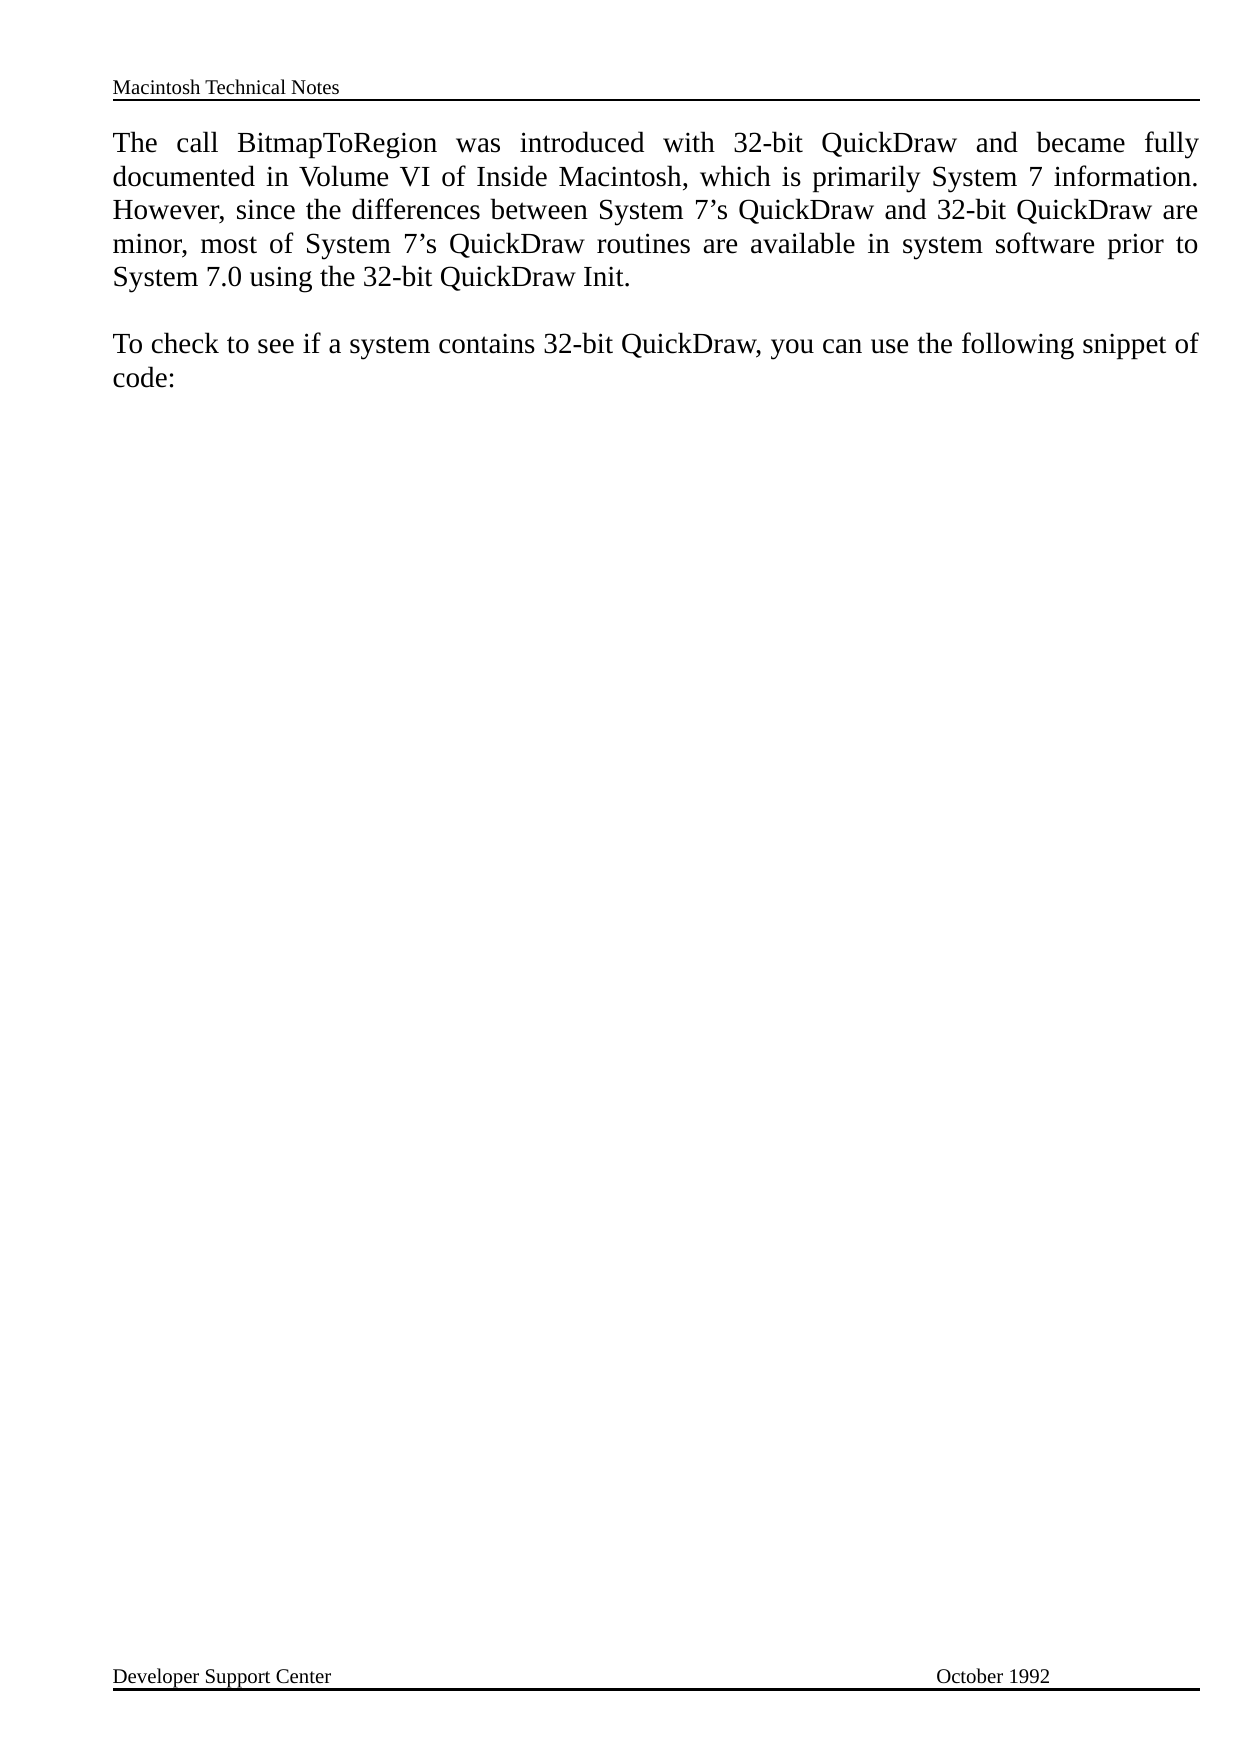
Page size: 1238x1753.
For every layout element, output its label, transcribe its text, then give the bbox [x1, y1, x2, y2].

text To check to see if a system contains 32-bit QuickDraw, you can use the following snippet of code: [112, 326, 1200, 393]
text The call BitmapToRegion was introduced with 32-bit QuickDraw and became fully documented in Volume VI of Inside Macintosh, which is primarily System 7 information. However, since the differences between System 7’s QuickDraw and 32-bit QuickDraw are minor, most of System 7’s QuickDraw routines are available in system software prior to System 7.0 using the 32-bit QuickDraw Init. [112, 125, 1200, 293]
